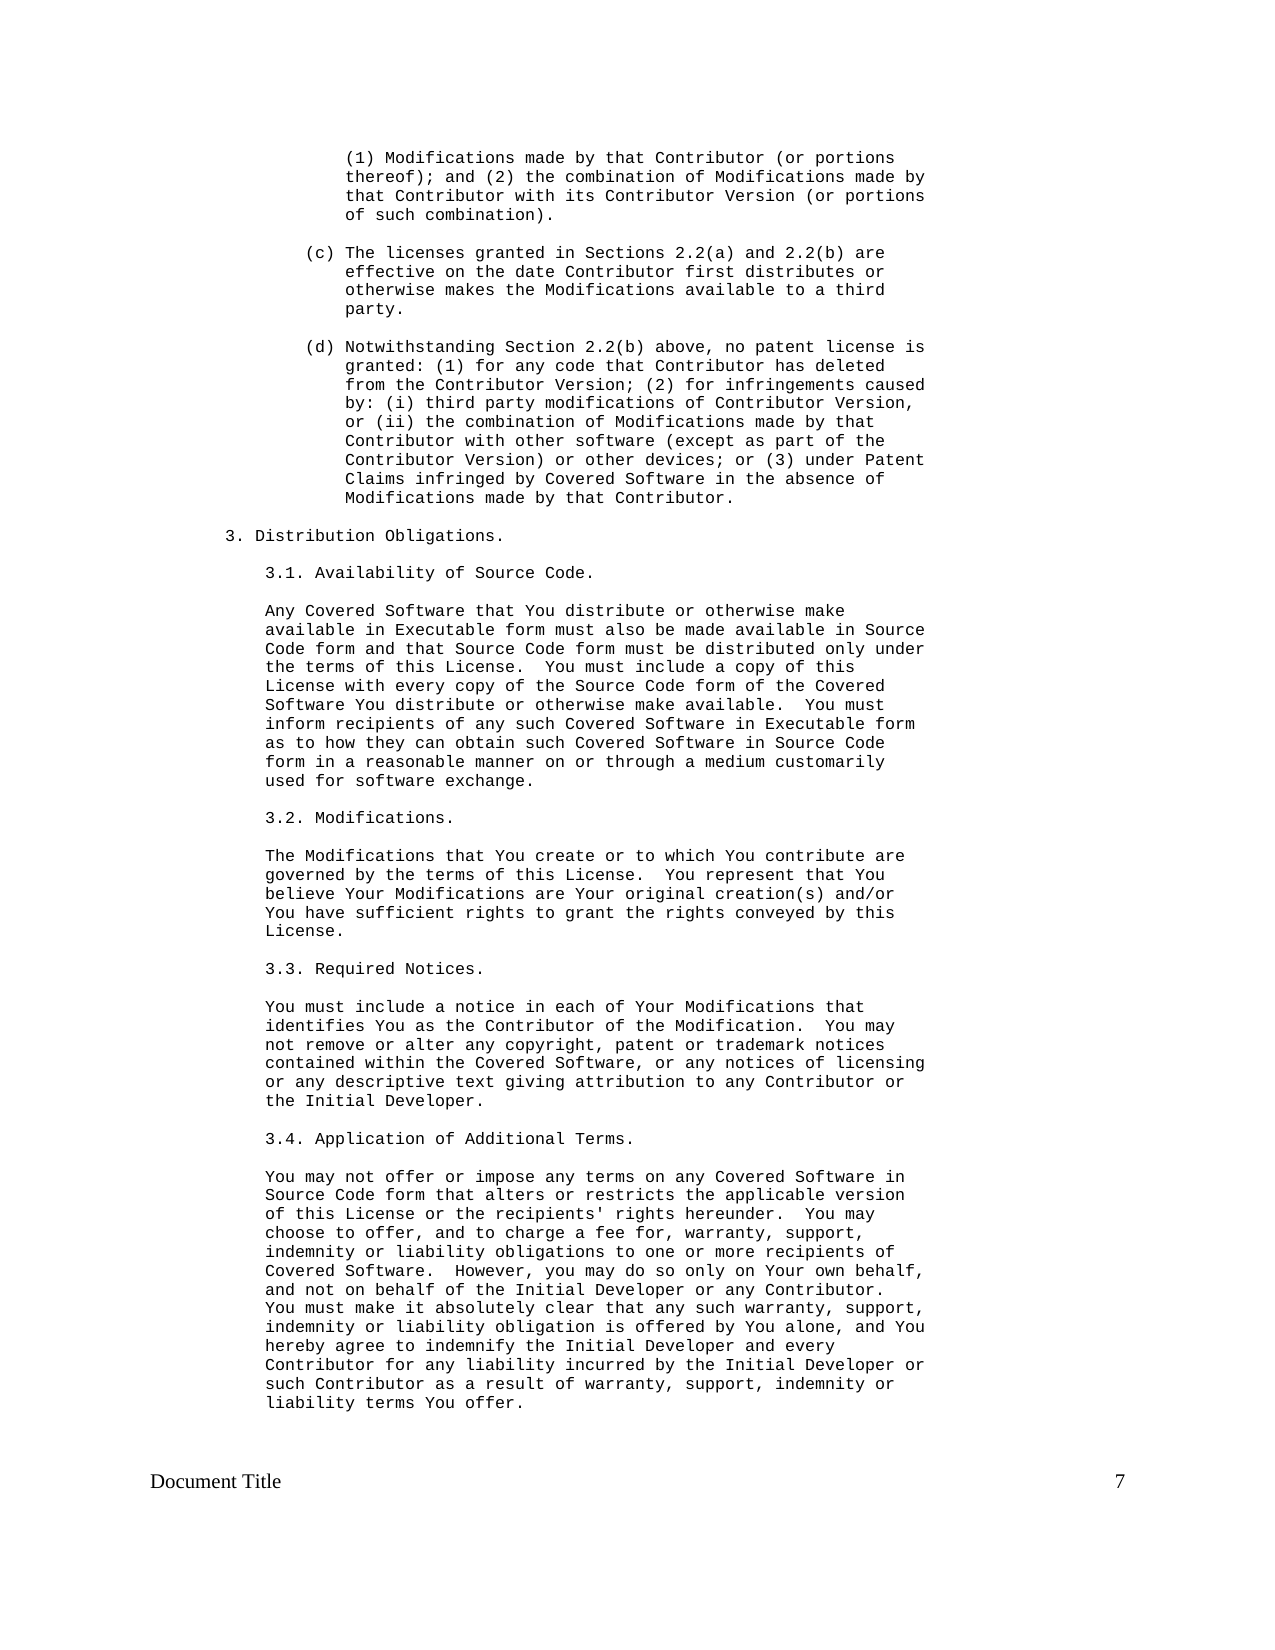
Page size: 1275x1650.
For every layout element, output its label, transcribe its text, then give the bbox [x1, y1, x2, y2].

text Claims infringed by Covered Software in the absence of [225, 471, 1125, 489]
text such Contributor as a result of warranty, support, indemnity or [225, 1376, 1125, 1394]
text not remove or alter any copyright, patent or trademark notices [225, 1036, 1125, 1055]
text indemnity or liability obligation is offered by You alone, and You [225, 1319, 1125, 1338]
text Code form and that Source Code form must be distributed only under [225, 640, 1125, 659]
text You must make it absolutely clear that any such warranty, support, [225, 1300, 1125, 1319]
text of such combination). [225, 207, 1125, 225]
text granted: (1) for any code that Contributor has deleted [225, 357, 1125, 376]
text party. [225, 301, 1125, 320]
text used for software exchange. [225, 772, 1125, 791]
text believe Your Modifications are Your original creation(s) and/or [225, 885, 1125, 904]
text effective on the date Contributor first distributes or [225, 263, 1125, 282]
text License with every copy of the Source Code form of the Covered [225, 678, 1125, 697]
text contained within the Covered Software, or any notices of licensing [225, 1055, 1125, 1074]
text (1) Modifications made by that Contributor (or portions [225, 150, 1125, 169]
text Contributor for any liability incurred by the Initial Developer or [225, 1357, 1125, 1376]
text by: (i) third party modifications of Contributor Version, [225, 395, 1125, 414]
text form in a reasonable manner on or through a medium customarily [225, 753, 1125, 772]
text 3.4. Application of Additional Terms. [225, 1130, 1125, 1149]
text 3.1. Availability of Source Code. [225, 565, 1125, 584]
text 3.3. Required Notices. [225, 961, 1125, 979]
text You may not offer or impose any terms on any Covered Software in [225, 1168, 1125, 1187]
text (c) The licenses granted in Sections 2.2(a) and 2.2(b) are [225, 244, 1125, 263]
text from the Contributor Version; (2) for infringements caused [225, 376, 1125, 395]
text and not on behalf of the Initial Developer or any Contributor. [225, 1281, 1125, 1300]
text The Modifications that You create or to which You contribute are [225, 848, 1125, 866]
text 3.2. Modifications. [225, 810, 1125, 829]
text available in Executable form must also be made available in Source [225, 621, 1125, 640]
text Modifications made by that Contributor. [225, 489, 1125, 508]
text choose to offer, and to charge a fee for, warranty, support, [225, 1225, 1125, 1243]
text liability terms You offer. [225, 1394, 1125, 1413]
text (d) Notwithstanding Section 2.2(b) above, no patent license is [225, 338, 1125, 357]
text identifies You as the Contributor of the Modification. You may [225, 1017, 1125, 1036]
text governed by the terms of this License. You represent that You [225, 866, 1125, 885]
text Software You distribute or otherwise make available. You must [225, 697, 1125, 716]
text You must include a notice in each of Your Modifications that [225, 998, 1125, 1017]
text thereof); and (2) the combination of Modifications made by [225, 169, 1125, 188]
text or any descriptive text giving attribution to any Contributor or [225, 1074, 1125, 1093]
text as to how they can obtain such Covered Software in Source Code [225, 734, 1125, 753]
text inform recipients of any such Covered Software in Executable form [225, 716, 1125, 734]
text You have sufficient rights to grant the rights conveyed by this [225, 904, 1125, 923]
text hereby agree to indemnify the Initial Developer and every [225, 1338, 1125, 1357]
text Covered Software. However, you may do so only on Your own behalf, [225, 1262, 1125, 1281]
text the terms of this License. You must include a copy of this [225, 659, 1125, 678]
text otherwise makes the Modifications available to a third [225, 282, 1125, 301]
text 3. Distribution Obligations. [225, 527, 1125, 546]
text the Initial Developer. [225, 1093, 1125, 1112]
text that Contributor with its Contributor Version (or portions [225, 188, 1125, 207]
text License. [225, 923, 1125, 942]
text indemnity or liability obligations to one or more recipients of [225, 1243, 1125, 1262]
text Source Code form that alters or restricts the applicable version [225, 1187, 1125, 1206]
text Contributor Version) or other devices; or (3) under Patent [225, 452, 1125, 471]
text Contributor with other software (except as part of the [225, 433, 1125, 452]
text or (ii) the combination of Modifications made by that [225, 414, 1125, 433]
text of this License or the recipients' rights hereunder. You may [225, 1206, 1125, 1225]
text Any Covered Software that You distribute or otherwise make [225, 602, 1125, 621]
